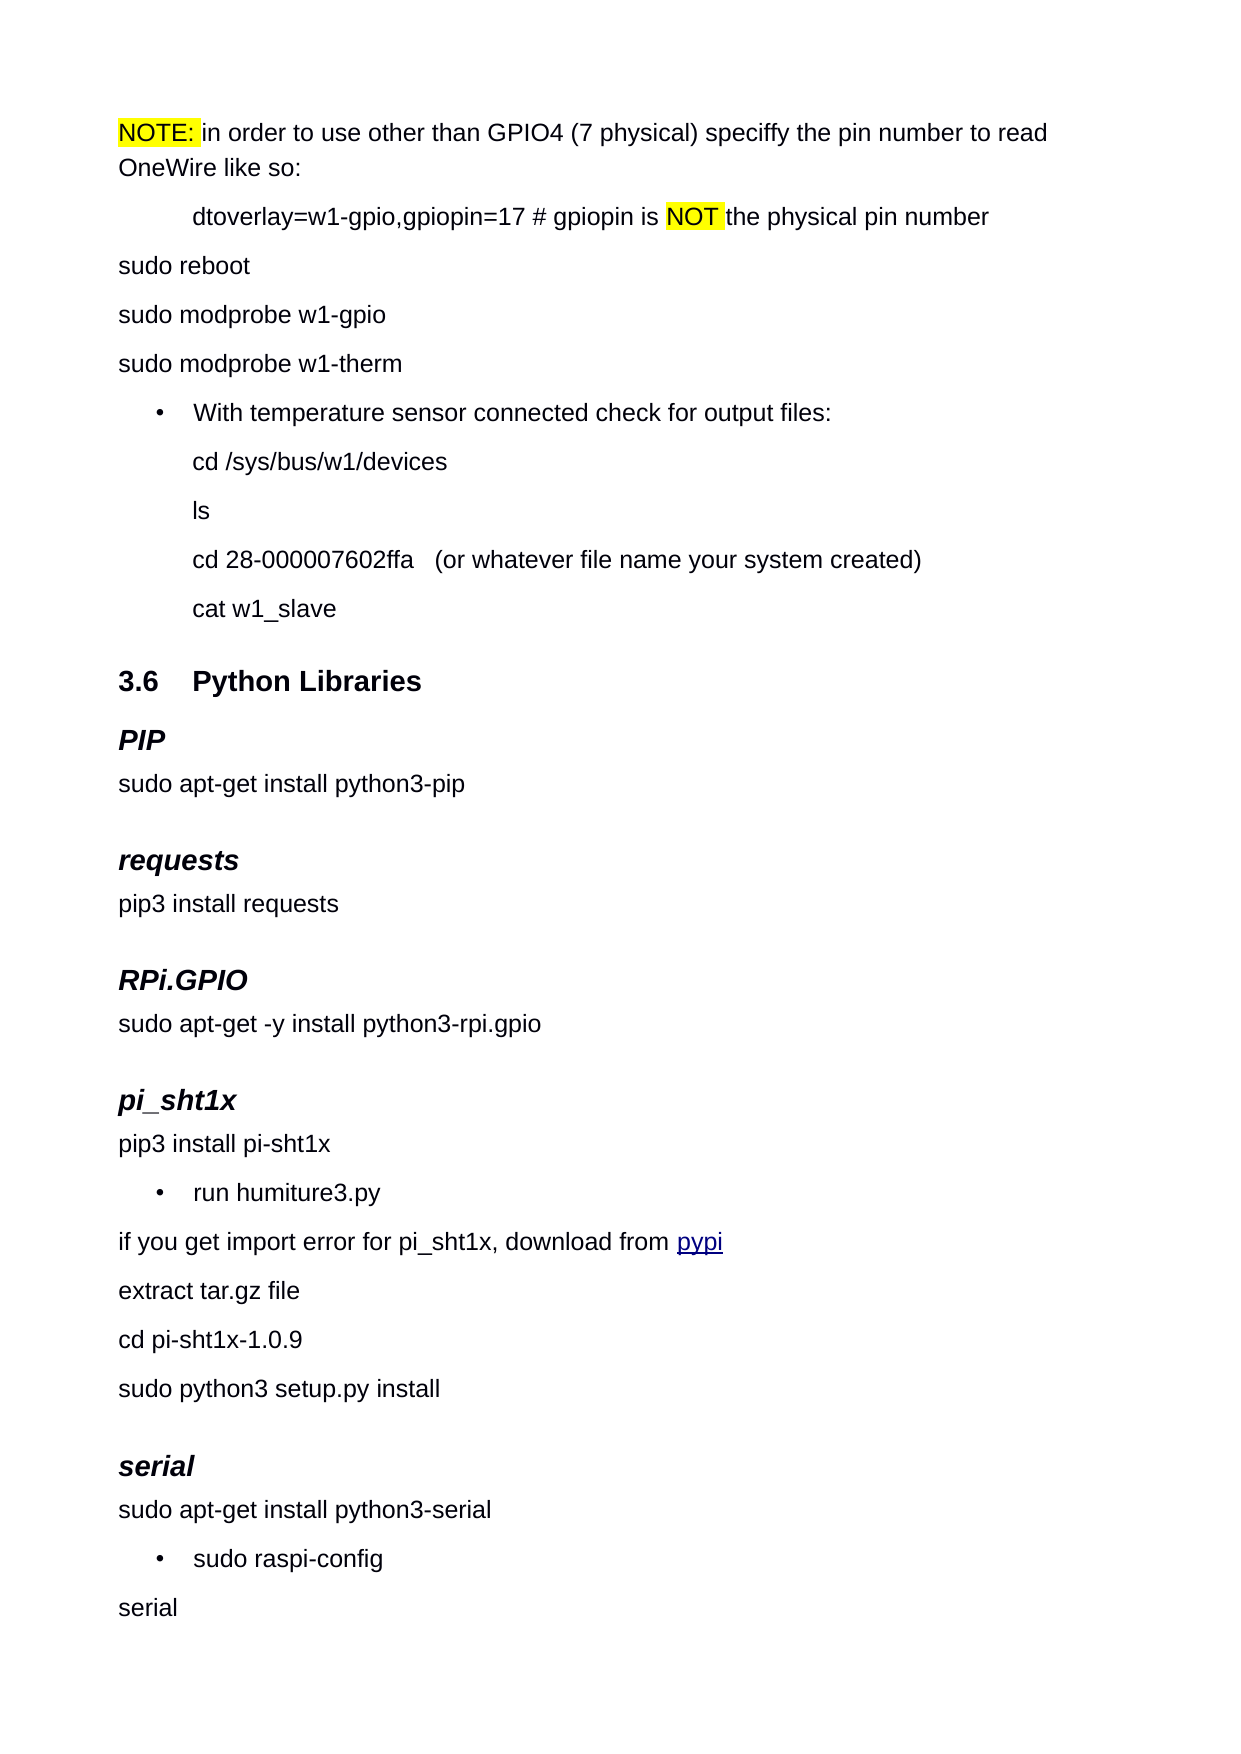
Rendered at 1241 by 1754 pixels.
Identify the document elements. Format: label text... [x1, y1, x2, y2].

text pip3 install requests [118, 889, 1122, 918]
text if you get import error for pi_sht1x, download from pypi [118, 1227, 1122, 1256]
subtitle requests [118, 843, 1122, 876]
text NOTE: in order to use other than GPIO4 (7 physical) speciffy the pin number to read OneWire like so: [118, 118, 1122, 181]
text serial [118, 1593, 1122, 1622]
text sudo python3 setup.py install [118, 1374, 1122, 1403]
list With temperature sensor connected check for output files: [156, 398, 1122, 427]
subtitle pi_sht1x [118, 1083, 1122, 1117]
text pip3 install pi-sht1x [118, 1129, 1122, 1158]
text extract tar.gz file [118, 1276, 1122, 1305]
subtitle Python Libraries [118, 664, 1122, 698]
list sudo raspi-config [156, 1544, 1122, 1572]
list run humiture3.py [156, 1178, 1122, 1207]
text cat w1_slave [118, 594, 1122, 623]
text sudo reboot [118, 251, 1122, 279]
text sudo apt-get install python3-serial [118, 1494, 1122, 1523]
text sudo modprobe w1-gpio [118, 300, 1122, 328]
text cd pi-sht1x-1.0.9 [118, 1325, 1122, 1354]
text sudo apt-get install python3-pip [118, 769, 1122, 797]
subtitle serial [118, 1448, 1122, 1482]
text ls [118, 496, 1122, 525]
text dtoverlay=w1-gpio,gpiopin=17 # gpiopin is NOT the physical pin number [118, 202, 1122, 230]
subtitle PIP [118, 723, 1122, 756]
subtitle RPi.GPIO [118, 963, 1122, 996]
text cd 28-000007602ffa (or whatever file name your system created) [118, 545, 1122, 574]
text cd /sys/bus/w1/devices [118, 447, 1122, 476]
text sudo apt-get -y install python3-rpi.gpio [118, 1009, 1122, 1038]
text sudo modprobe w1-therm [118, 349, 1122, 378]
